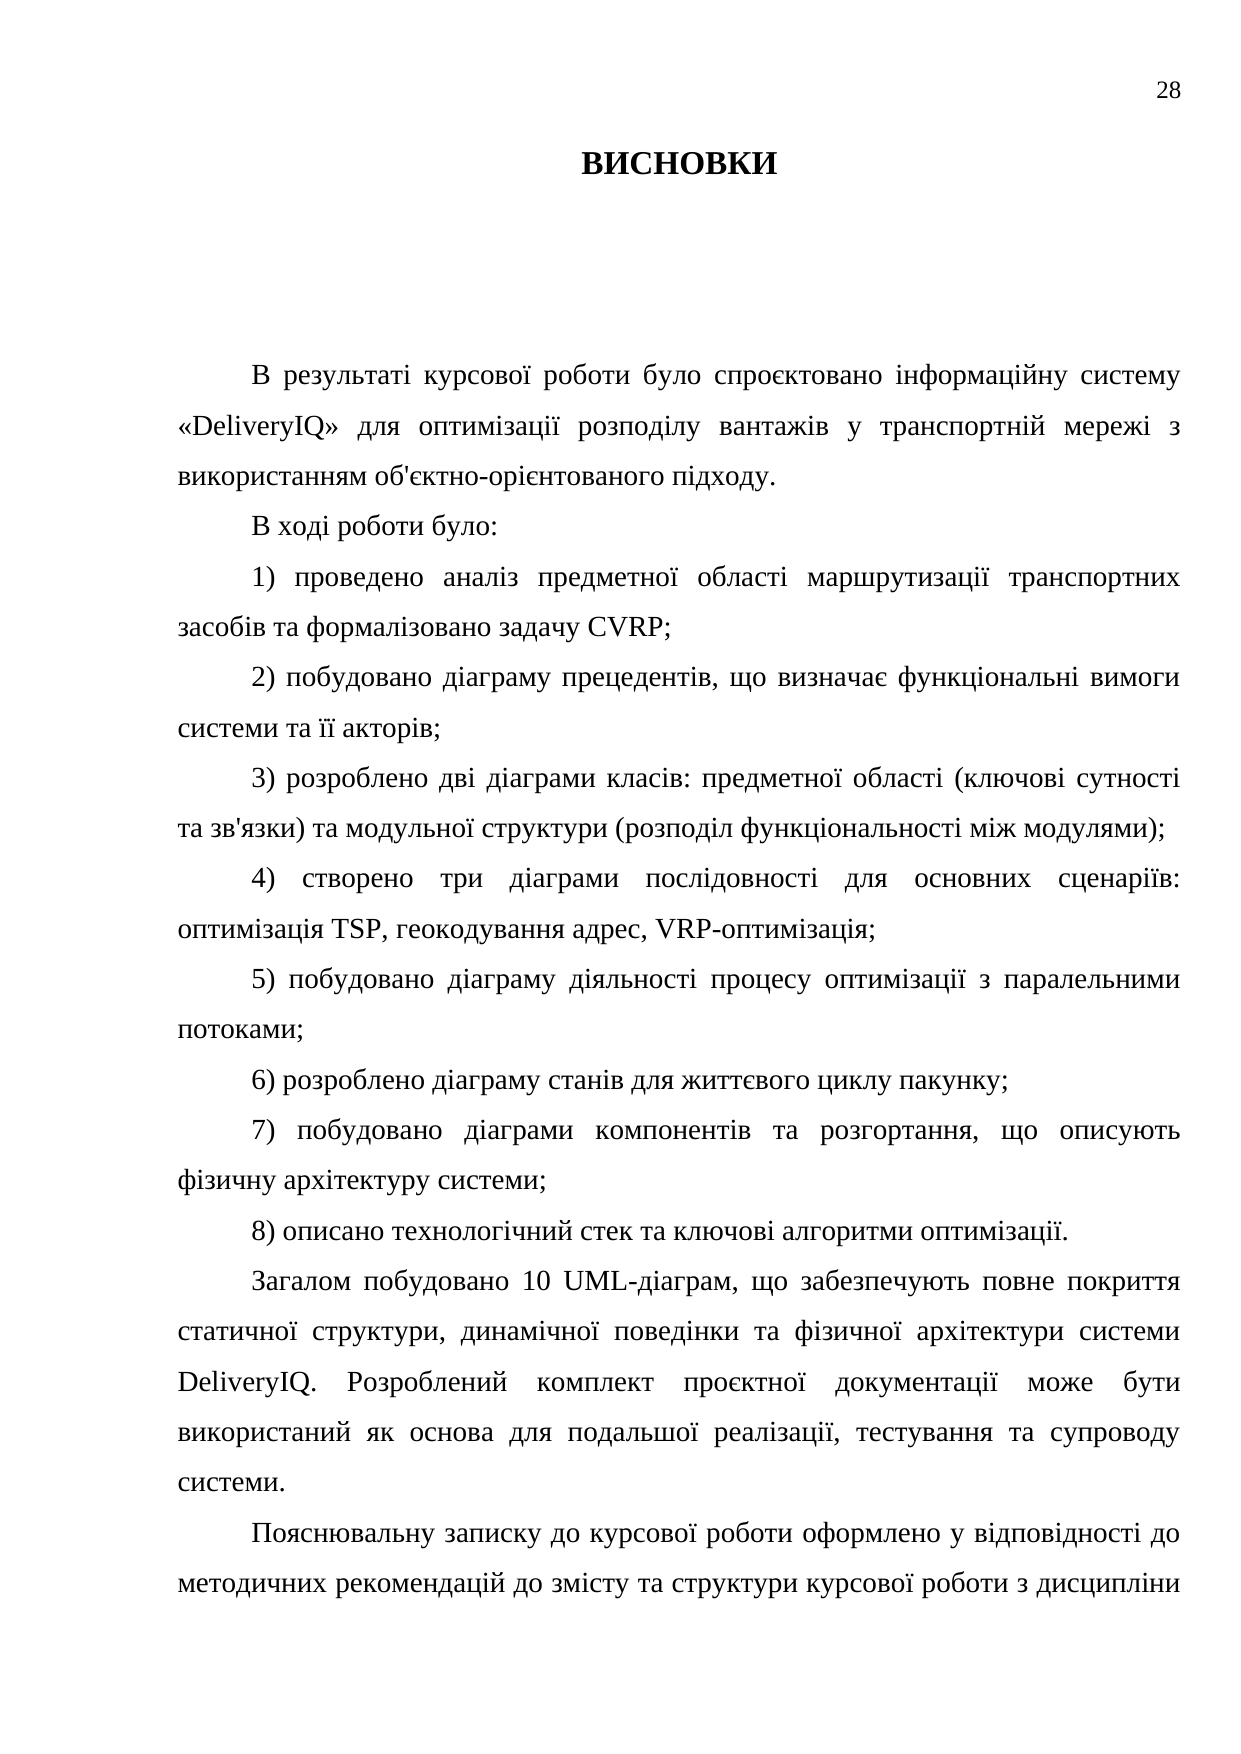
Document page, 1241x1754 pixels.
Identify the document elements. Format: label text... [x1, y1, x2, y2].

text В результаті курсової роботи було спроєктовано інформаційну систему «DeliveryIQ» для оптимізації розподілу вантажів у транспортній мережі з використанням об'єктно-орієнтованого підходу. [177, 357, 1181, 492]
text 7) побудовано діаграми компонентів та розгортання, що описують фізичну архітектуру системи; [177, 1112, 1181, 1196]
text 5) побудовано діаграму діяльності процесу оптимізації з паралельними потоками; [177, 961, 1181, 1045]
text Загалом побудовано 10 UML-діаграм, що забезпечують повне покриття статичної структури, динамічної поведінки та фізичної архітектури системи DeliveryIQ. Розроблений комплект проєктної документації може бути використаний як основа для подальшої реалізації, тестування та супроводу системи. [177, 1263, 1181, 1498]
text 8) описано технологічний стек та ключові алгоритми оптимізації. [177, 1213, 1181, 1246]
text 2) побудовано діаграму прецедентів, що визначає функціональні вимоги системи та її акторів; [177, 659, 1181, 743]
text 1) проведено аналіз предметної області маршрутизації транспортних засобів та формалізовано задачу CVRP; [177, 559, 1181, 643]
text Пояснювальну записку до курсової роботи оформлено у відповідності до методичних рекомендацій до змісту та структури курсової роботи з дисципліни [177, 1515, 1181, 1598]
text 4) створено три діаграми послідовності для основних сценаріїв: оптимізація TSP, геокодування адрес, VRP-оптимізація; [177, 861, 1181, 944]
subtitle ВИСНОВКИ [177, 143, 1181, 181]
text 3) розроблено дві діаграми класів: предметної області (ключові сутності та зв'язки) та модульної структури (розподіл функціональності між модулями); [177, 760, 1181, 844]
text 6) розроблено діаграму станів для життєвого циклу пакунку; [177, 1062, 1181, 1095]
text В ході роботи було: [177, 508, 1181, 542]
